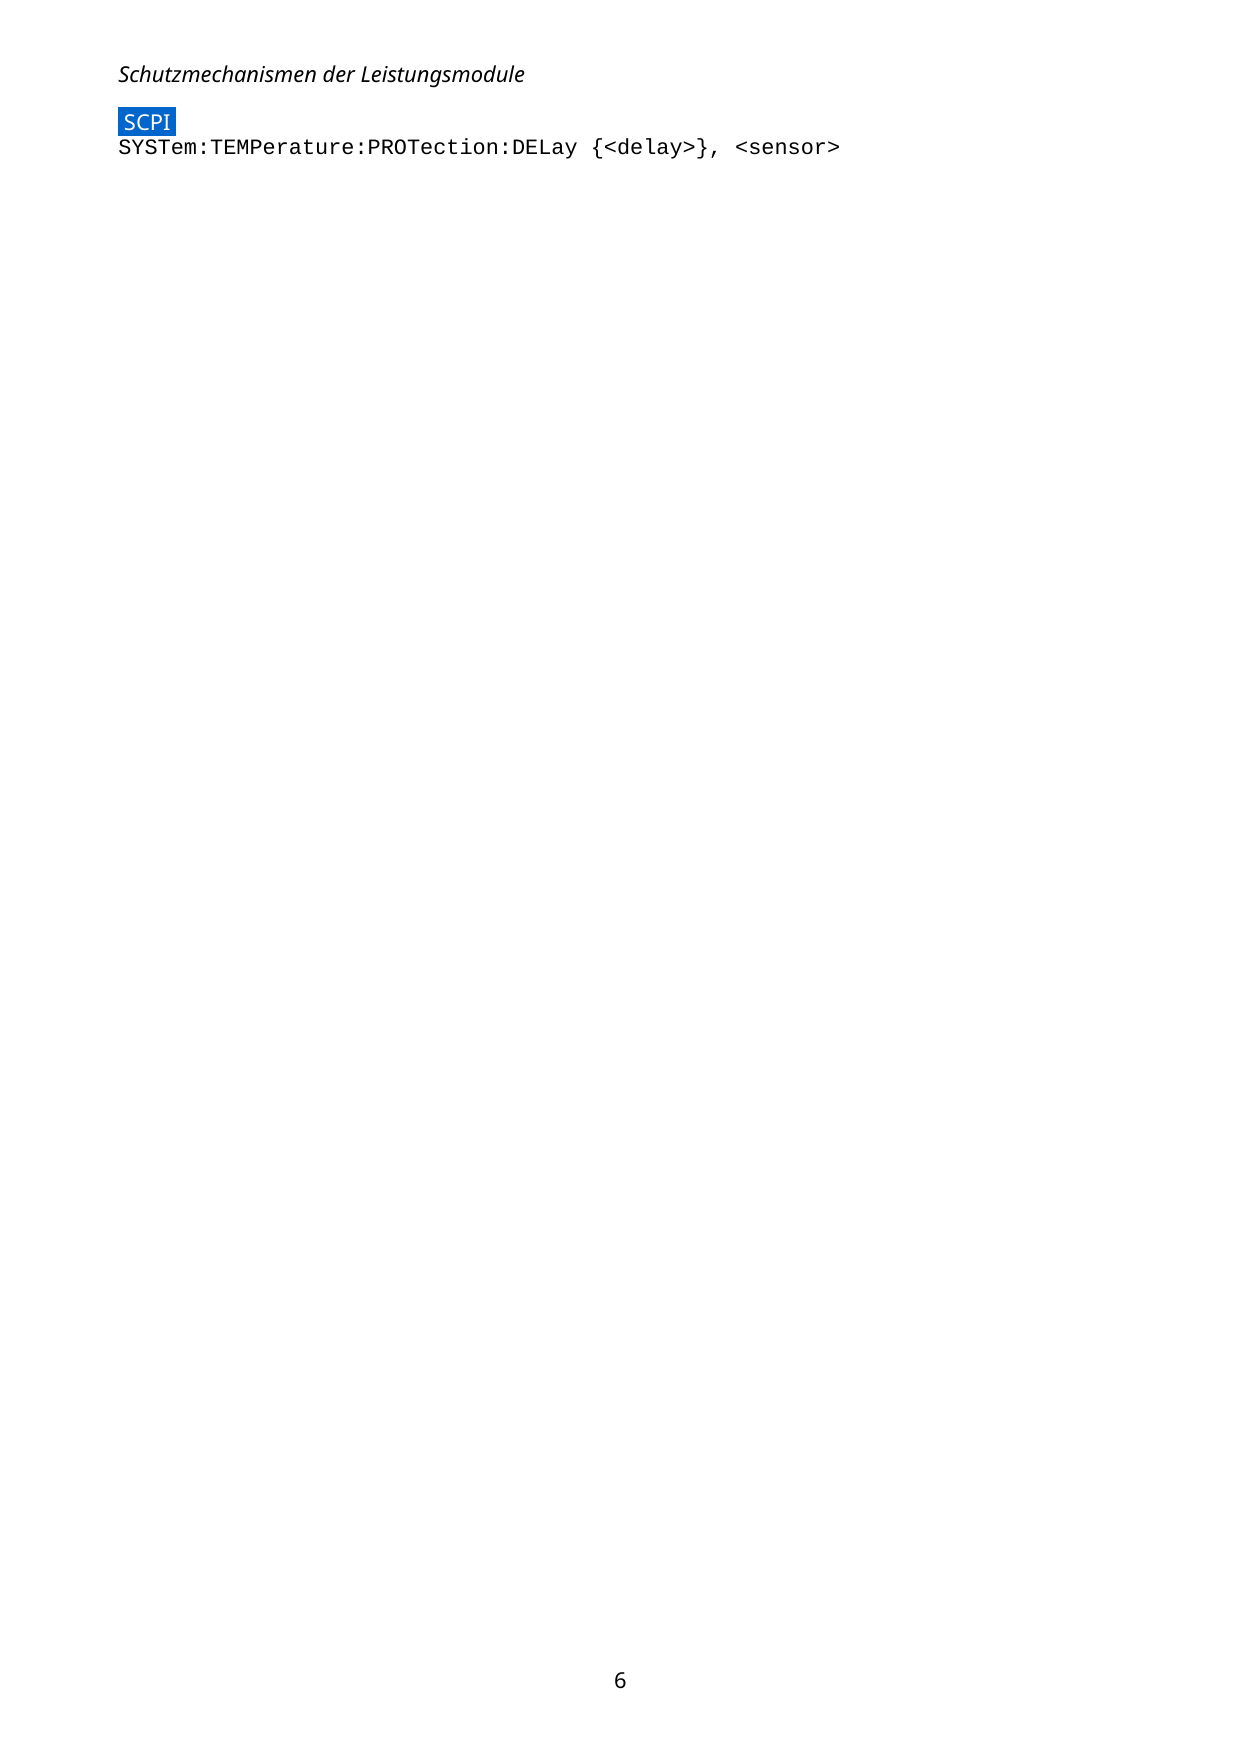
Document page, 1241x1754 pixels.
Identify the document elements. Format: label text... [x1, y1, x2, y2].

table_cell SCPI SYSTem:TEMPerature:PROTection:DELay {<delay>}, <sensor> [118, 107, 1123, 191]
